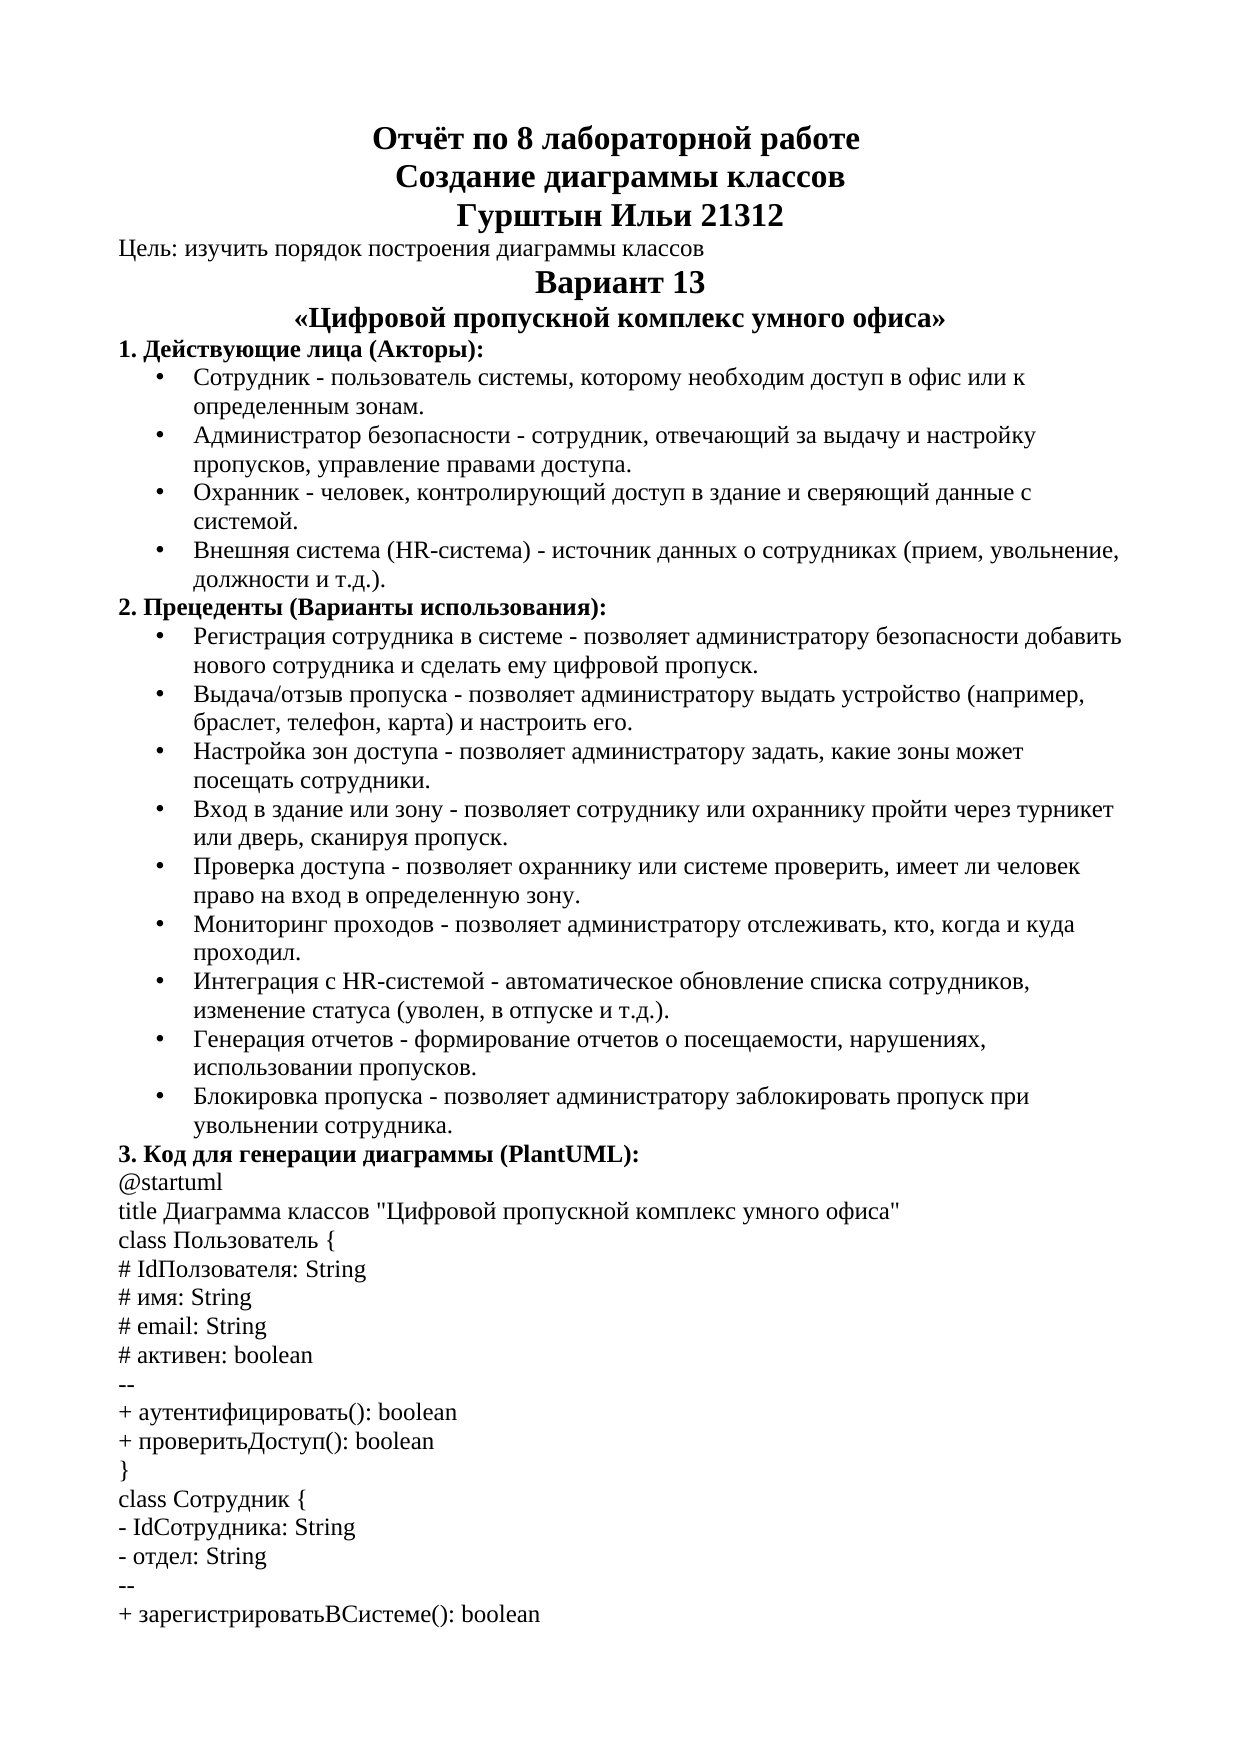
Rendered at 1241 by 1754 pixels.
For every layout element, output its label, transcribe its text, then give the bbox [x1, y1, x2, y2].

text Гурштын Ильи 21312 [118, 195, 1122, 233]
text # имя: String [118, 1282, 1122, 1311]
text Вариант 13 [118, 262, 1122, 300]
text - IdСотрудника: String [118, 1512, 1122, 1541]
list Регистрация сотрудника в системе - позволяет администратору безопасности добавить нового сотрудника и сделать ему цифровой пропуск. [156, 621, 1122, 679]
list Администратор безопасности - сотрудник, отвечающий за выдачу и настройку пропусков, управление правами доступа. [156, 420, 1122, 477]
text Цель: изучить порядок построения диаграммы классов [118, 233, 1122, 262]
text «Цифровой пропускной комплекс умного офиса» [118, 300, 1122, 334]
text 3. Код для генерации диаграммы (PlantUML): [118, 1139, 1122, 1167]
list Настройка зон доступа - позволяет администратору задать, какие зоны может посещать сотрудники. [156, 736, 1122, 794]
list Внешняя система (HR-система) - источник данных о сотрудниках (прием, увольнение, должности и т.д.). [156, 535, 1122, 592]
list Блокировка пропуска - позволяет администратору заблокировать пропуск при увольнении сотрудника. [156, 1081, 1122, 1139]
text # email: String [118, 1311, 1122, 1340]
text @startuml [118, 1167, 1122, 1196]
text -- [118, 1369, 1122, 1397]
list Мониторинг проходов - позволяет администратору отслеживать, кто, когда и куда проходил. [156, 909, 1122, 966]
list Сотрудник - пользователь системы, которому необходим доступ в офис или к определенным зонам. [156, 362, 1122, 420]
list Проверка доступа - позволяет охраннику или системе проверить, имеет ли человек право на вход в определенную зону. [156, 851, 1122, 909]
text - отдел: String [118, 1541, 1122, 1570]
text class Пользователь { [118, 1225, 1122, 1254]
text + проверитьДоступ(): boolean [118, 1426, 1122, 1455]
list Охранник - человек, контролирующий доступ в здание и сверяющий данные с системой. [156, 477, 1122, 535]
text 2. Прецеденты (Варианты использования): [118, 592, 1122, 621]
text # IdПолзователя: String [118, 1254, 1122, 1282]
text } [118, 1455, 1122, 1484]
text -- [118, 1570, 1122, 1599]
list Генерация отчетов - формирование отчетов о посещаемости, нарушениях, использовании пропусков. [156, 1024, 1122, 1081]
text class Сотрудник { [118, 1484, 1122, 1512]
text ­Отчёт по 8 лабораторной работе [118, 118, 1122, 156]
text + аутентифицировать(): boolean [118, 1397, 1122, 1426]
text + зарегистрироватьВСистеме(): boolean [118, 1599, 1122, 1627]
text # активен: boolean [118, 1340, 1122, 1369]
text 1. Действующие лица (Акторы): [118, 334, 1122, 362]
text title Диаграмма классов "Цифровой пропускной комплекс умного офиса" [118, 1196, 1122, 1225]
text Создание диаграммы классов [118, 156, 1122, 195]
list Интеграция с HR-системой - автоматическое обновление списка сотрудников, изменение статуса (уволен, в отпуске и т.д.). [156, 966, 1122, 1024]
list Вход в здание или зону - позволяет сотруднику или охраннику пройти через турникет или дверь, сканируя пропуск. [156, 794, 1122, 851]
list Выдача/отзыв пропуска - позволяет администратору выдать устройство (например, браслет, телефон, карта) и настроить его. [156, 679, 1122, 736]
